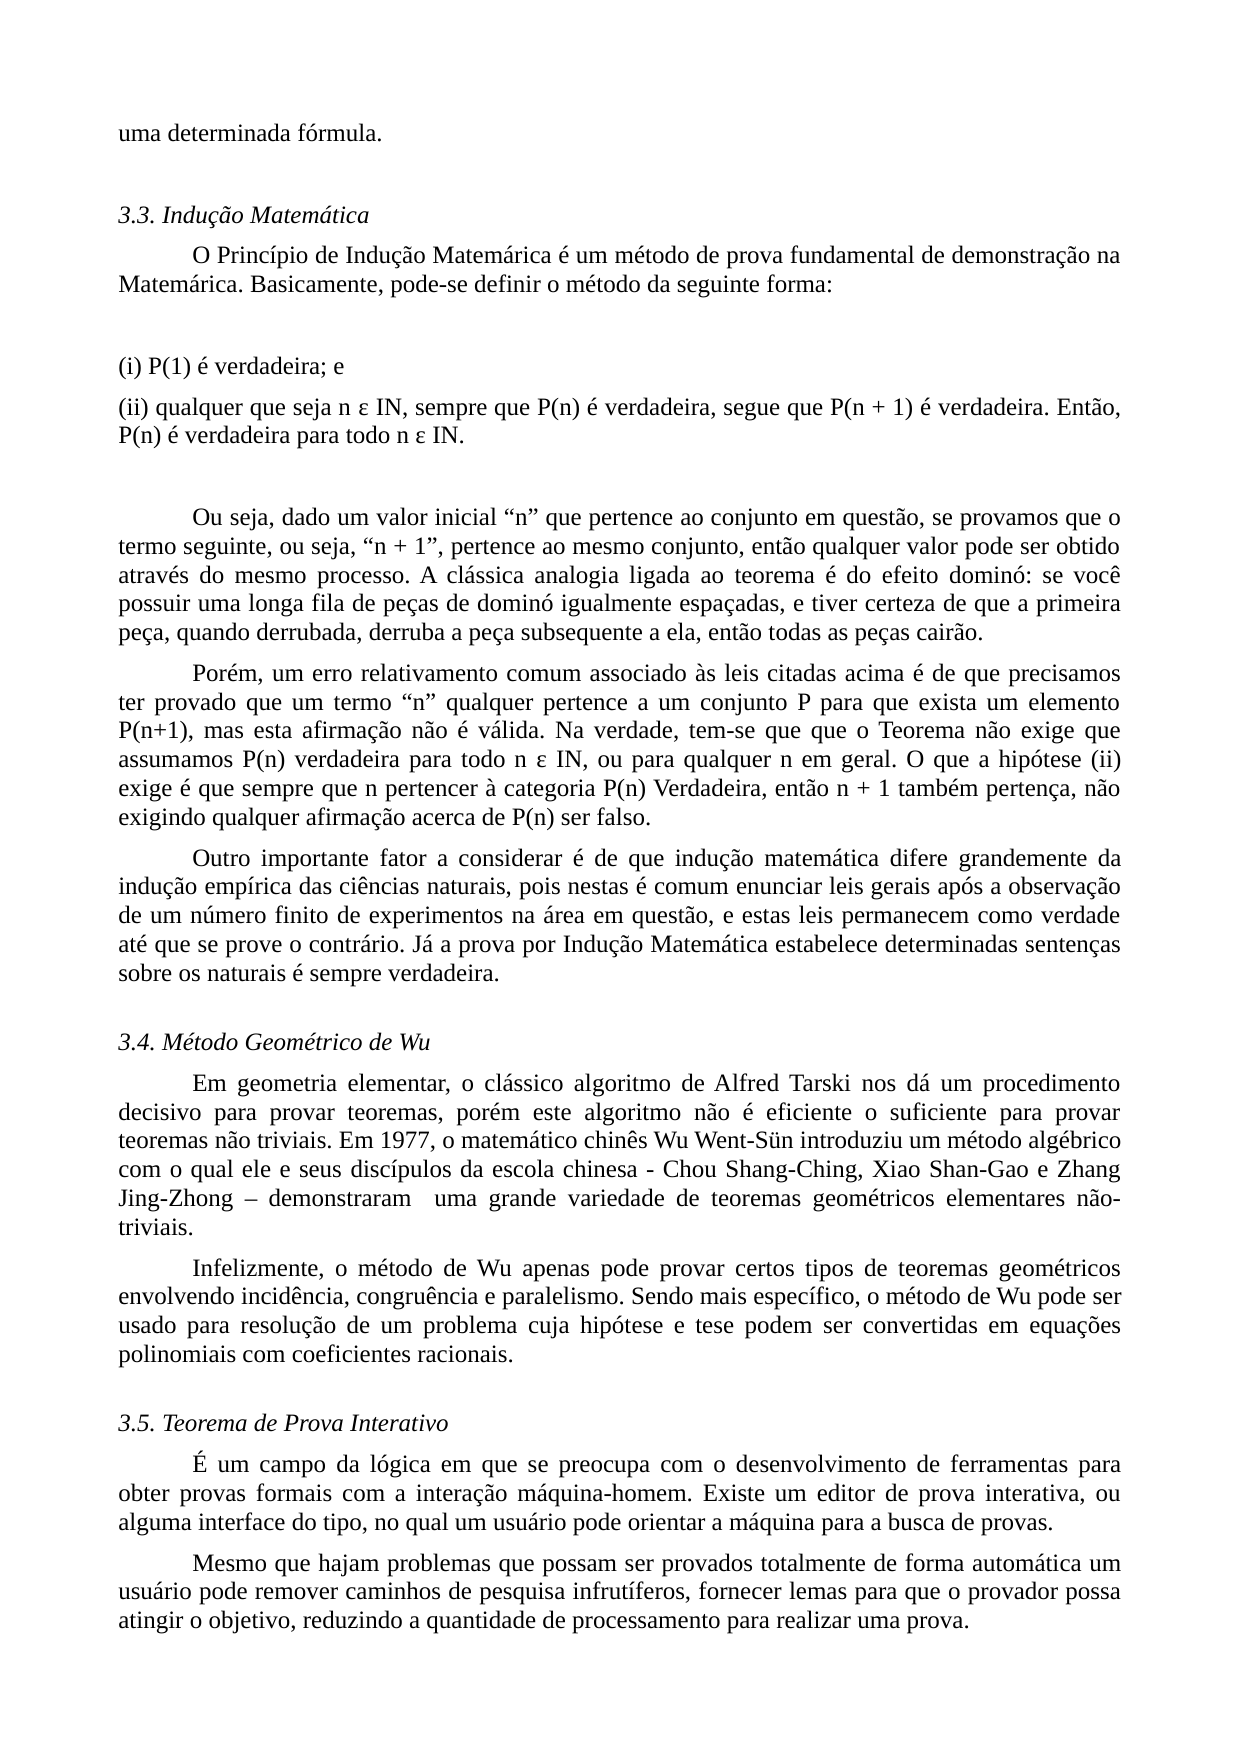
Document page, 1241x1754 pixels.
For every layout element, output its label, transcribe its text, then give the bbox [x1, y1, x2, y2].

text (ii) qualquer que seja n ε IN, sempre que P(n) é verdadeira, segue que P(n + 1) é verdadeira. Então, P(n) é verdadeira para todo n ε IN. [118, 392, 1122, 449]
text 3.4. Método Geométrico de Wu [118, 998, 1122, 1056]
text (i) P(1) é verdadeira; e [118, 351, 1122, 380]
text Mesmo que hajam problemas que possam ser provados totalmente de forma automática um usuário pode remover caminhos de pesquisa infrutíferos, fornecer lemas para que o provador possa atingir o objetivo, reduzindo a quantidade de processamento para realizar uma prova. [118, 1548, 1122, 1634]
text É um campo da lógica em que se preocupa com o desenvolvimento de ferramentas para obter provas formais com a interação máquina-homem. Existe um editor de prova interativa, ou alguma interface do tipo, no qual um usuário pode orientar a máquina para a busca de provas. [118, 1449, 1122, 1536]
text Ou seja, dado um valor inicial “n” que pertence ao conjunto em questão, se provamos que o termo seguinte, ou seja, “n + 1”, pertence ao mesmo conjunto, então qualquer valor pode ser obtido através do mesmo processo. A clássica analogia ligada ao teorema é do efeito dominó: se você possuir uma longa fila de peças de dominó igualmente espaçadas, e tiver certeza de que a primeira peça, quando derrubada, derruba a peça subsequente a ela, então todas as peças cairão. [118, 502, 1122, 646]
text O Princípio de Indução Matemárica é um método de prova fundamental de demonstração na Matemárica. Basicamente, pode-se definir o método da seguinte forma: [118, 241, 1122, 298]
text uma determinada fórmula. [118, 118, 1122, 147]
text Porém, um erro relativamento comum associado às leis citadas acima é de que precisamos ter provado que um termo “n” qualquer pertence a um conjunto P para que exista um elemento P(n+1), mas esta afirmação não é válida. Na verdade, tem-se que que o Teorema não exige que assumamos P(n) verdadeira para todo n ε IN, ou para qualquer n em geral. O que a hipótese (ii) exige é que sempre que n pertencer à categoria P(n) Verdadeira, então n + 1 também pertença, não exigindo qualquer afirmação acerca de P(n) ser falso. [118, 658, 1122, 831]
text 3.5. Teorema de Prova Interativo [118, 1380, 1122, 1437]
text 3.3. Indução Matemática [118, 200, 1122, 228]
text Outro importante fator a considerar é de que indução matemática difere grandemente da indução empírica das ciências naturais, pois nestas é comum enunciar leis gerais após a observação de um número finito de experimentos na área em questão, e estas leis permanecem como verdade até que se prove o contrário. Já a prova por Indução Matemática estabelece determinadas sentenças sobre os naturais é sempre verdadeira. [118, 843, 1122, 986]
text Infelizmente, o método de Wu apenas pode provar certos tipos de teoremas geométricos envolvendo incidência, congruência e paralelismo. Sendo mais específico, o método de Wu pode ser usado para resolução de um problema cuja hipótese e tese podem ser convertidas em equações polinomiais com coeficientes racionais. [118, 1253, 1122, 1368]
text Em geometria elementar, o clássico algoritmo de Alfred Tarski nos dá um procedimento decisivo para provar teoremas, porém este algoritmo não é eficiente o suficiente para provar teoremas não triviais. Em 1977, o matemático chinês Wu Went-Sün introduziu um método algébrico com o qual ele e seus discípulos da escola chinesa - Chou Shang-Ching, Xiao Shan-Gao e Zhang Jing-Zhong – demonstraram uma grande variedade de teoremas geométricos elementares não-triviais. [118, 1068, 1122, 1241]
